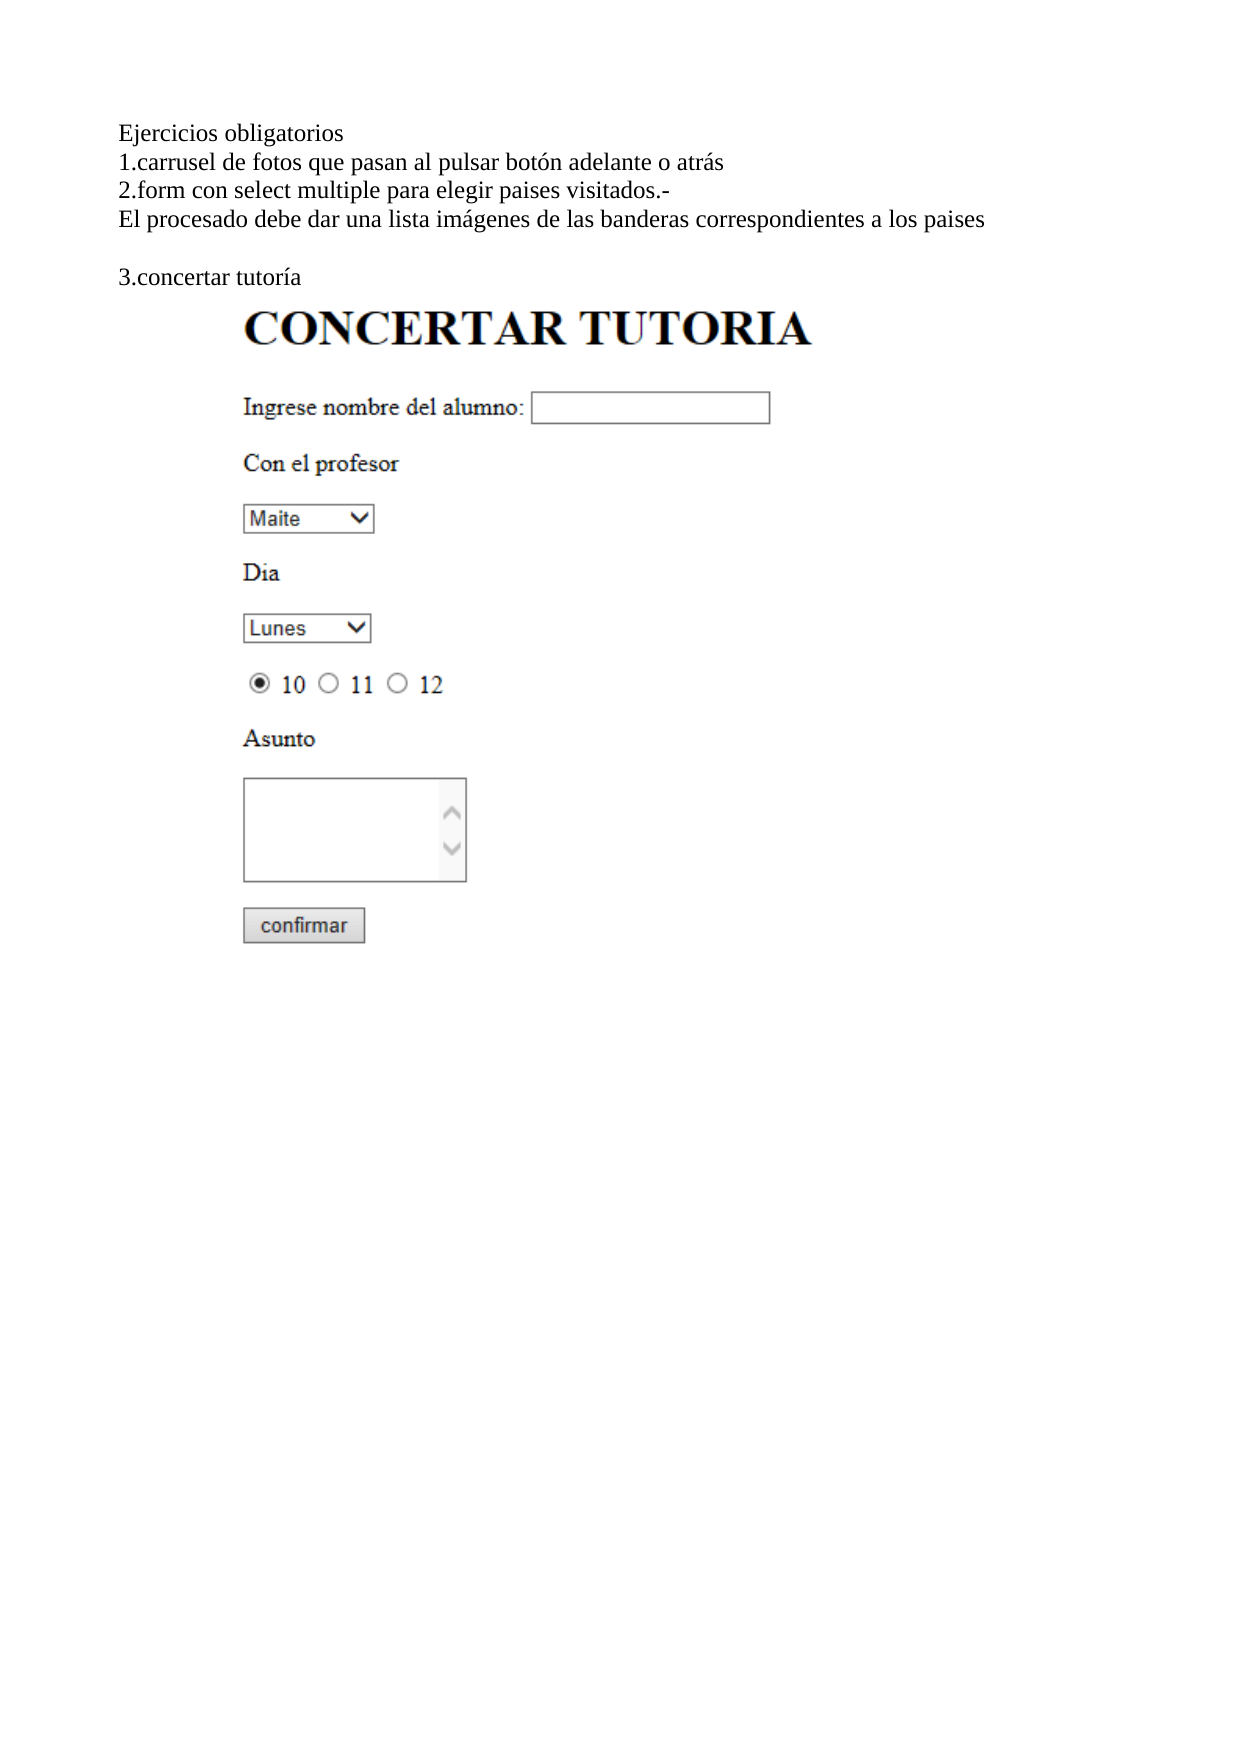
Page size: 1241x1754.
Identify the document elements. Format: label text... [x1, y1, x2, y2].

text 3.concertar tutoría [118, 262, 1122, 291]
text El procesado debe dar una lista imágenes de las banderas correspondientes a los paises [118, 204, 1122, 233]
picture [231, 290, 1010, 964]
text 1.carrusel de fotos que pasan al pulsar botón adelante o atrás [118, 147, 1122, 176]
text Ejercicios obligatorios [118, 118, 1122, 147]
text 2.form con select multiple para elegir paises visitados.- [118, 176, 1122, 204]
